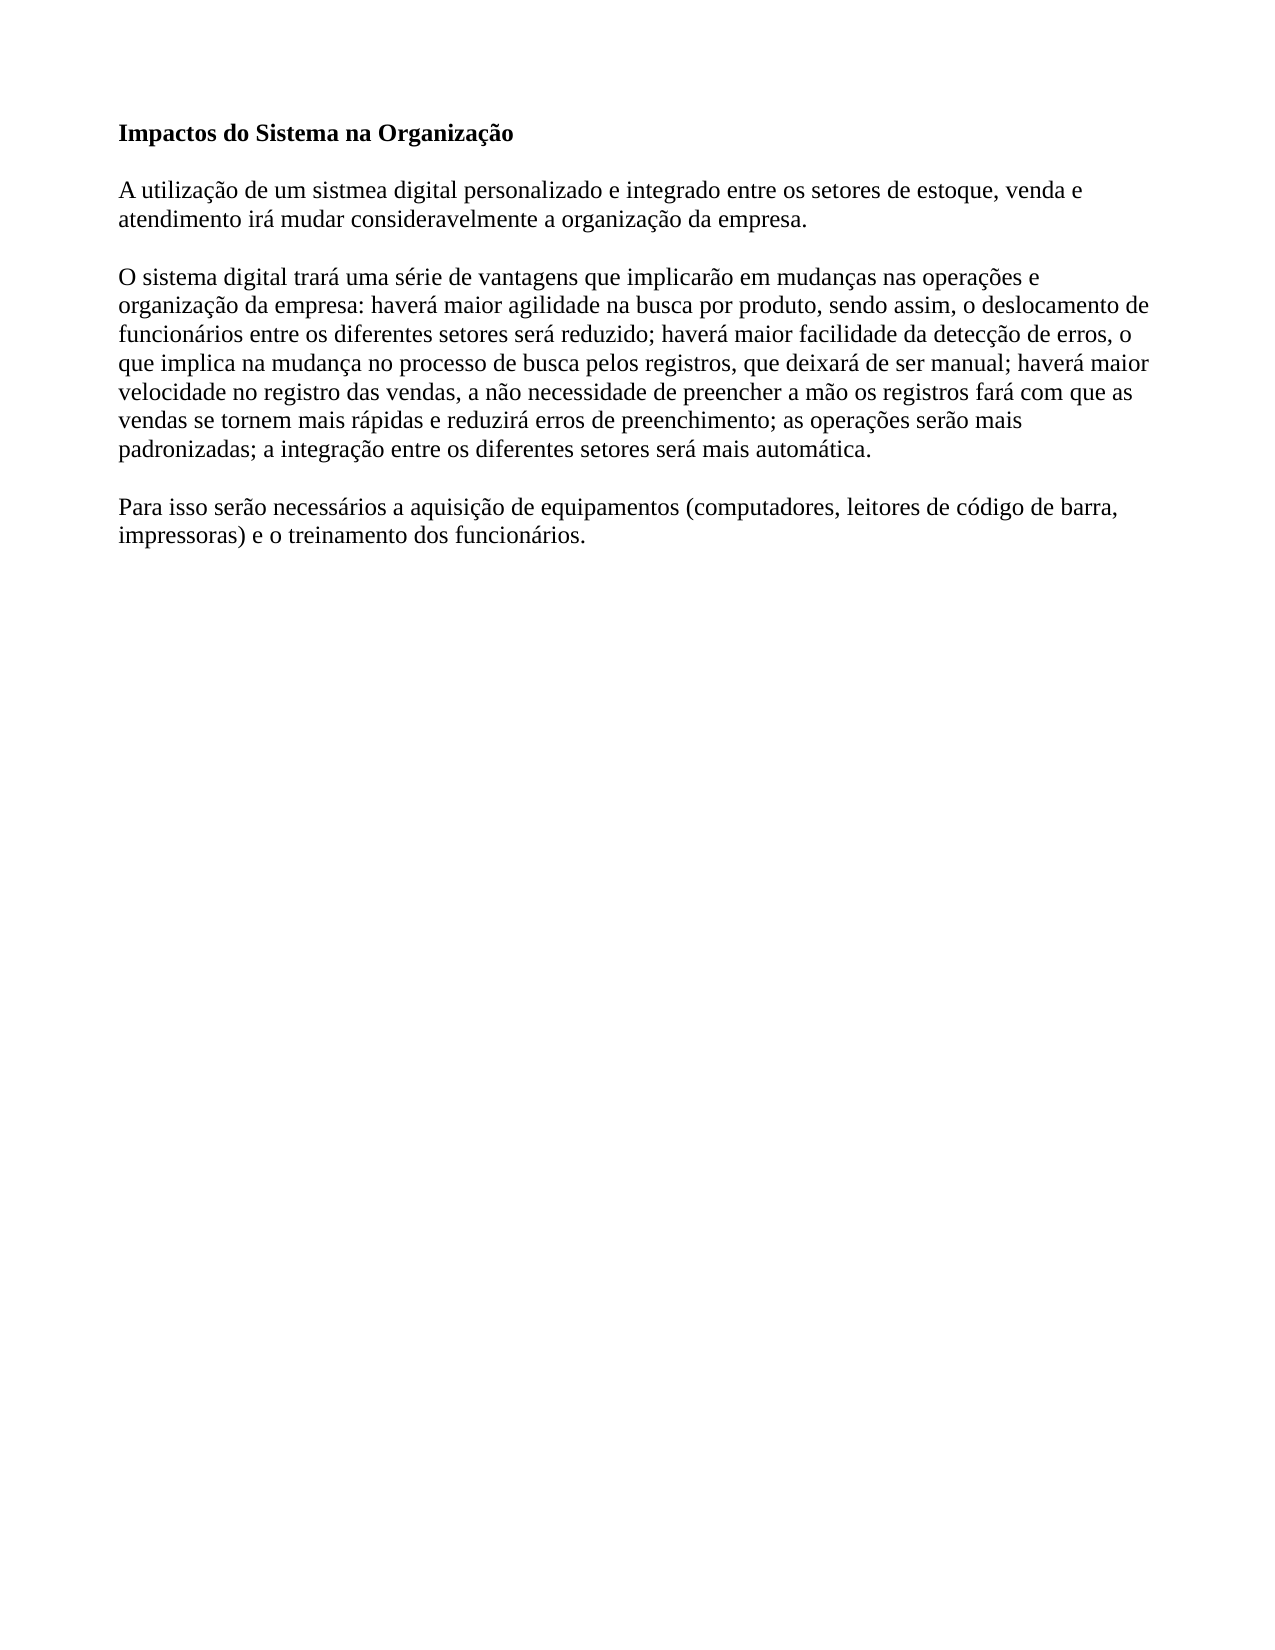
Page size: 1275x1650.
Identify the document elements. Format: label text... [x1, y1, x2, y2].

text O sistema digital trará uma série de vantagens que implicarão em mudanças nas operações e organização da empresa: haverá maior agilidade na busca por produto, sendo assim, o deslocamento de funcionários entre os diferentes setores será reduzido; haverá maior facilidade da detecção de erros, o que implica na mudança no processo de busca pelos registros, que deixará de ser manual; haverá maior velocidade no registro das vendas, a não necessidade de preencher a mão os registros fará com que as vendas se tornem mais rápidas e reduzirá erros de preenchimento; as operações serão mais padronizadas; a integração entre os diferentes setores será mais automática. [118, 262, 1157, 463]
text Para isso serão necessários a aquisição de equipamentos (computadores, leitores de código de barra, impressoras) e o treinamento dos funcionários. [118, 492, 1157, 549]
text A utilização de um sistmea digital personalizado e integrado entre os setores de estoque, venda e atendimento irá mudar consideravelmente a organização da empresa. [118, 176, 1157, 233]
text Impactos do Sistema na Organização [118, 118, 1157, 147]
